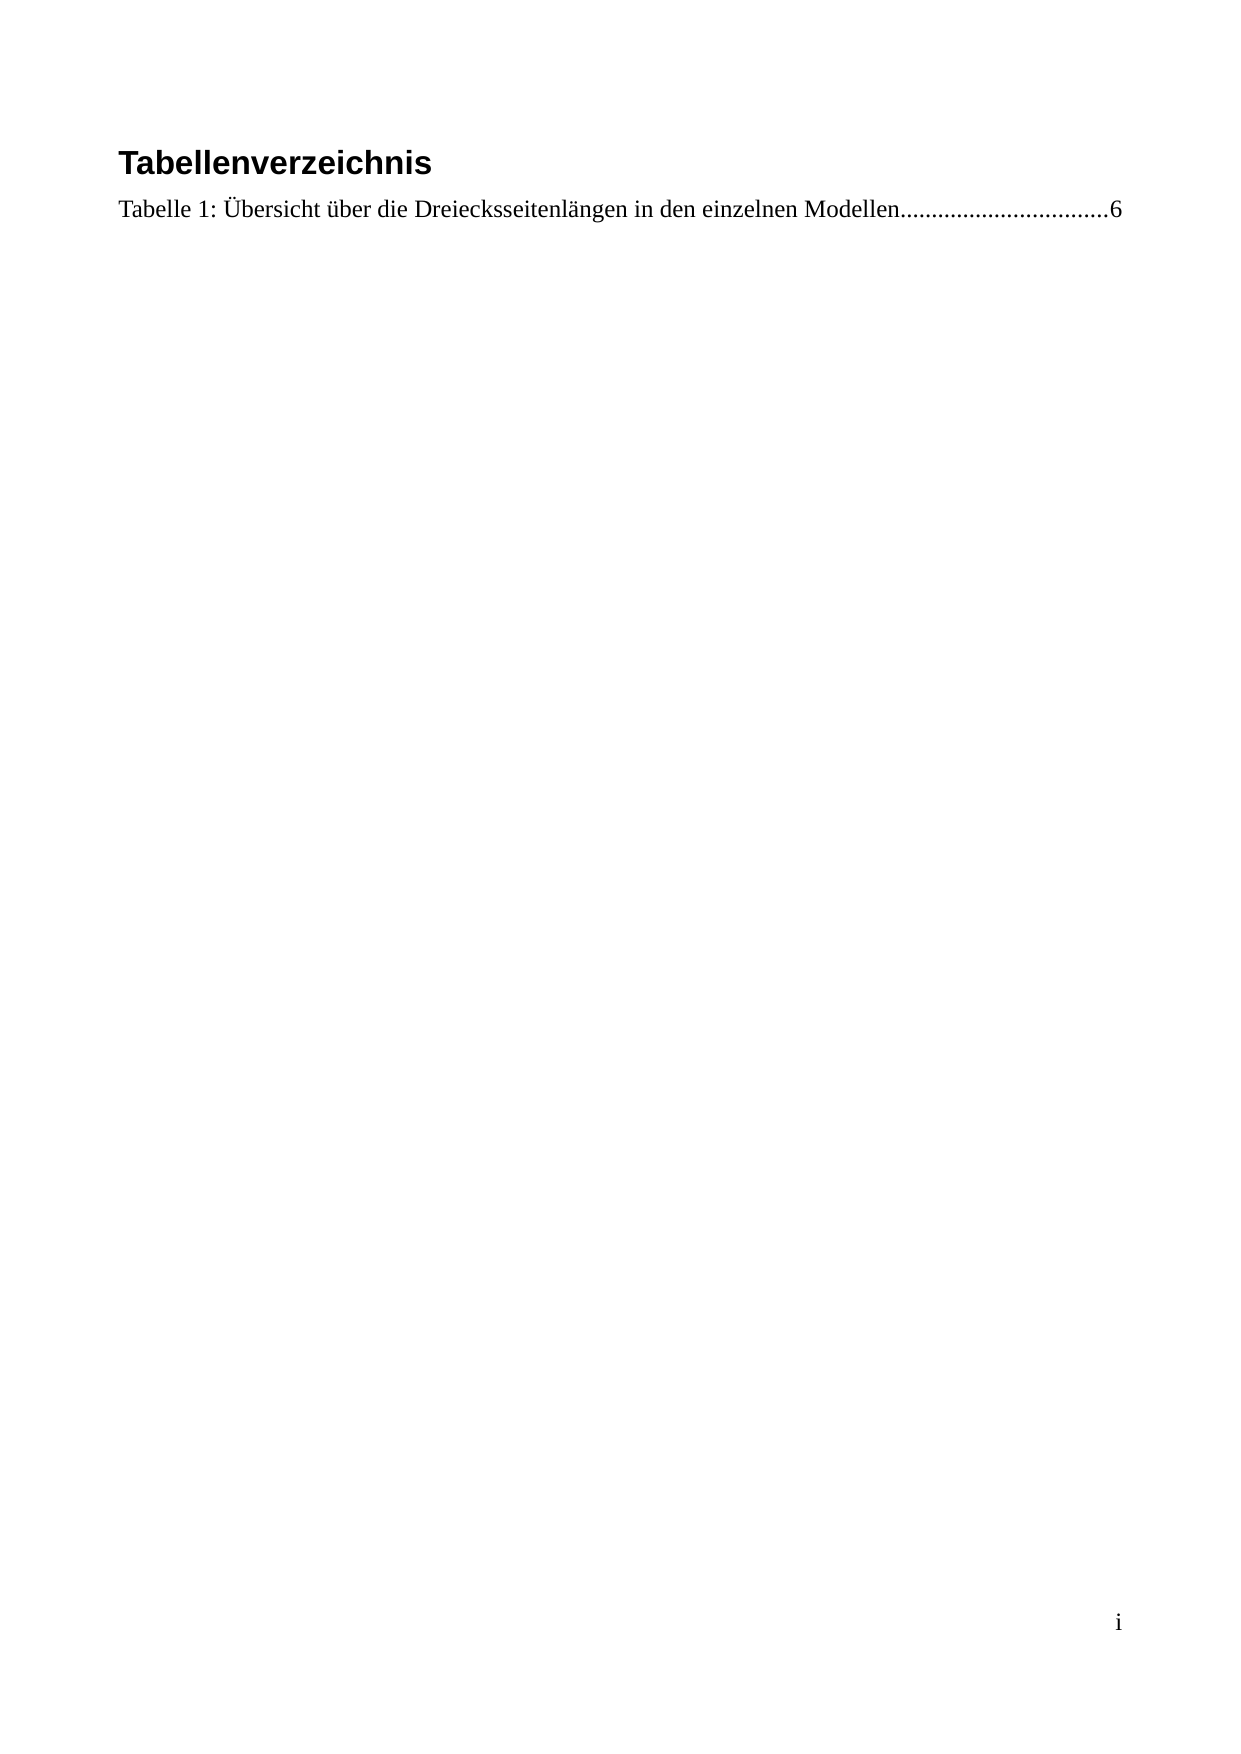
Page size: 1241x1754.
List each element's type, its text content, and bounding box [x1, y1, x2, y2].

text Tabelle 1: Übersicht über die Dreiecksseitenlängen in den einzelnen Modellen 6 [118, 194, 1122, 223]
subtitle Tabellenverzeichnis [118, 143, 1122, 182]
